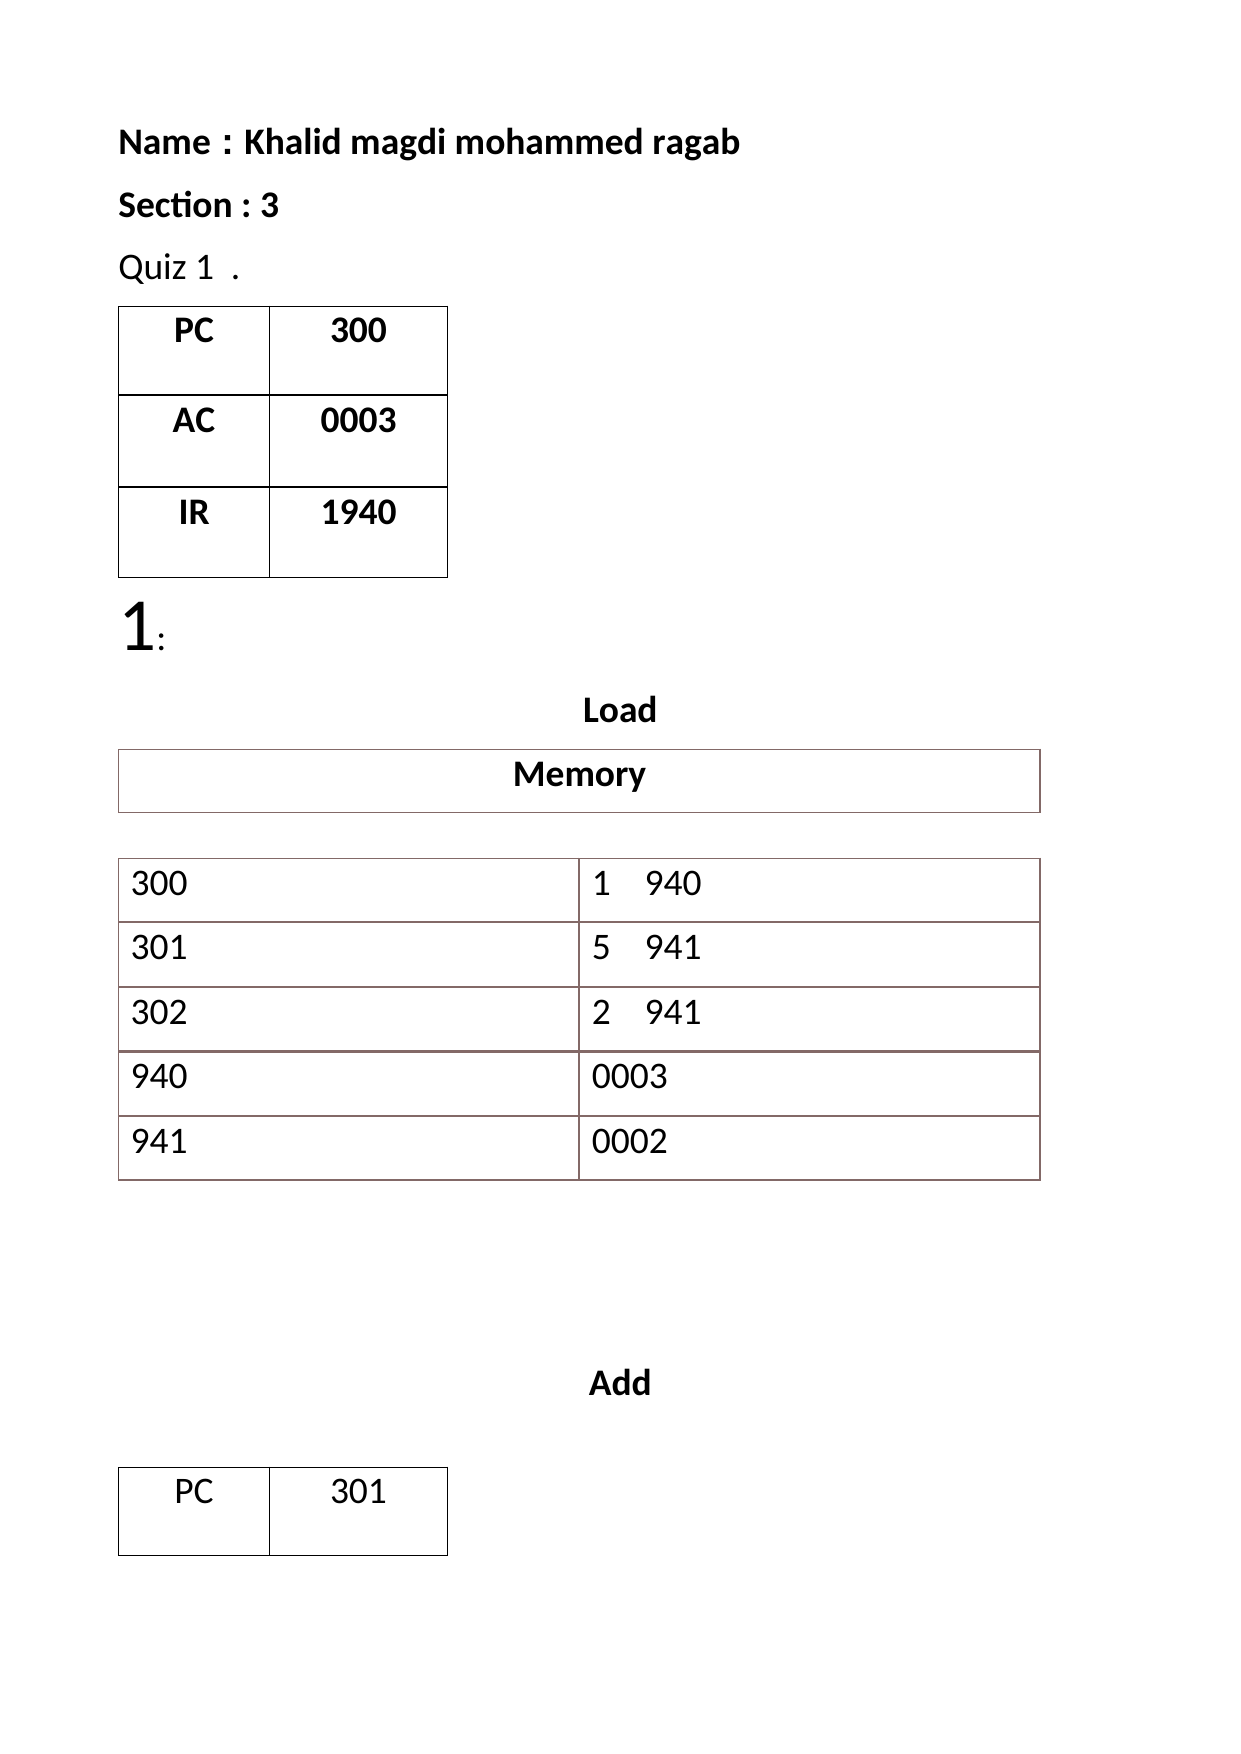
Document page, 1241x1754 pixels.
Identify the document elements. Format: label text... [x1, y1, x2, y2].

text Section : 3 [118, 181, 1122, 226]
table_cell 940 [119, 1053, 578, 1115]
text Add [118, 1359, 1122, 1405]
table_cell IR [119, 488, 269, 577]
table_header 300 [119, 859, 578, 921]
table_cell 0002 [580, 1117, 1039, 1179]
table_header PC [119, 1468, 269, 1555]
table_header 301 [270, 1468, 447, 1555]
table_header Memory [119, 750, 1039, 812]
text Quiz 1 . [118, 243, 1122, 289]
table_header PC [119, 307, 269, 394]
text 1: [118, 578, 1122, 669]
table_header 300 [270, 307, 447, 394]
table_cell 2 941 [580, 988, 1039, 1050]
table_cell 0003 [580, 1053, 1039, 1115]
table_header 1 940 [580, 859, 1039, 921]
table_cell 1940 [270, 488, 447, 577]
table_cell 941 [119, 1117, 578, 1179]
table_cell 0003 [270, 396, 447, 486]
text Name : Khalid magdi mohammed ragab [118, 118, 1122, 164]
text Load [118, 686, 1122, 732]
table_cell 5 941 [580, 923, 1039, 986]
table_cell AC [119, 396, 269, 486]
table_cell 301 [119, 923, 578, 986]
table_cell 302 [119, 988, 578, 1050]
